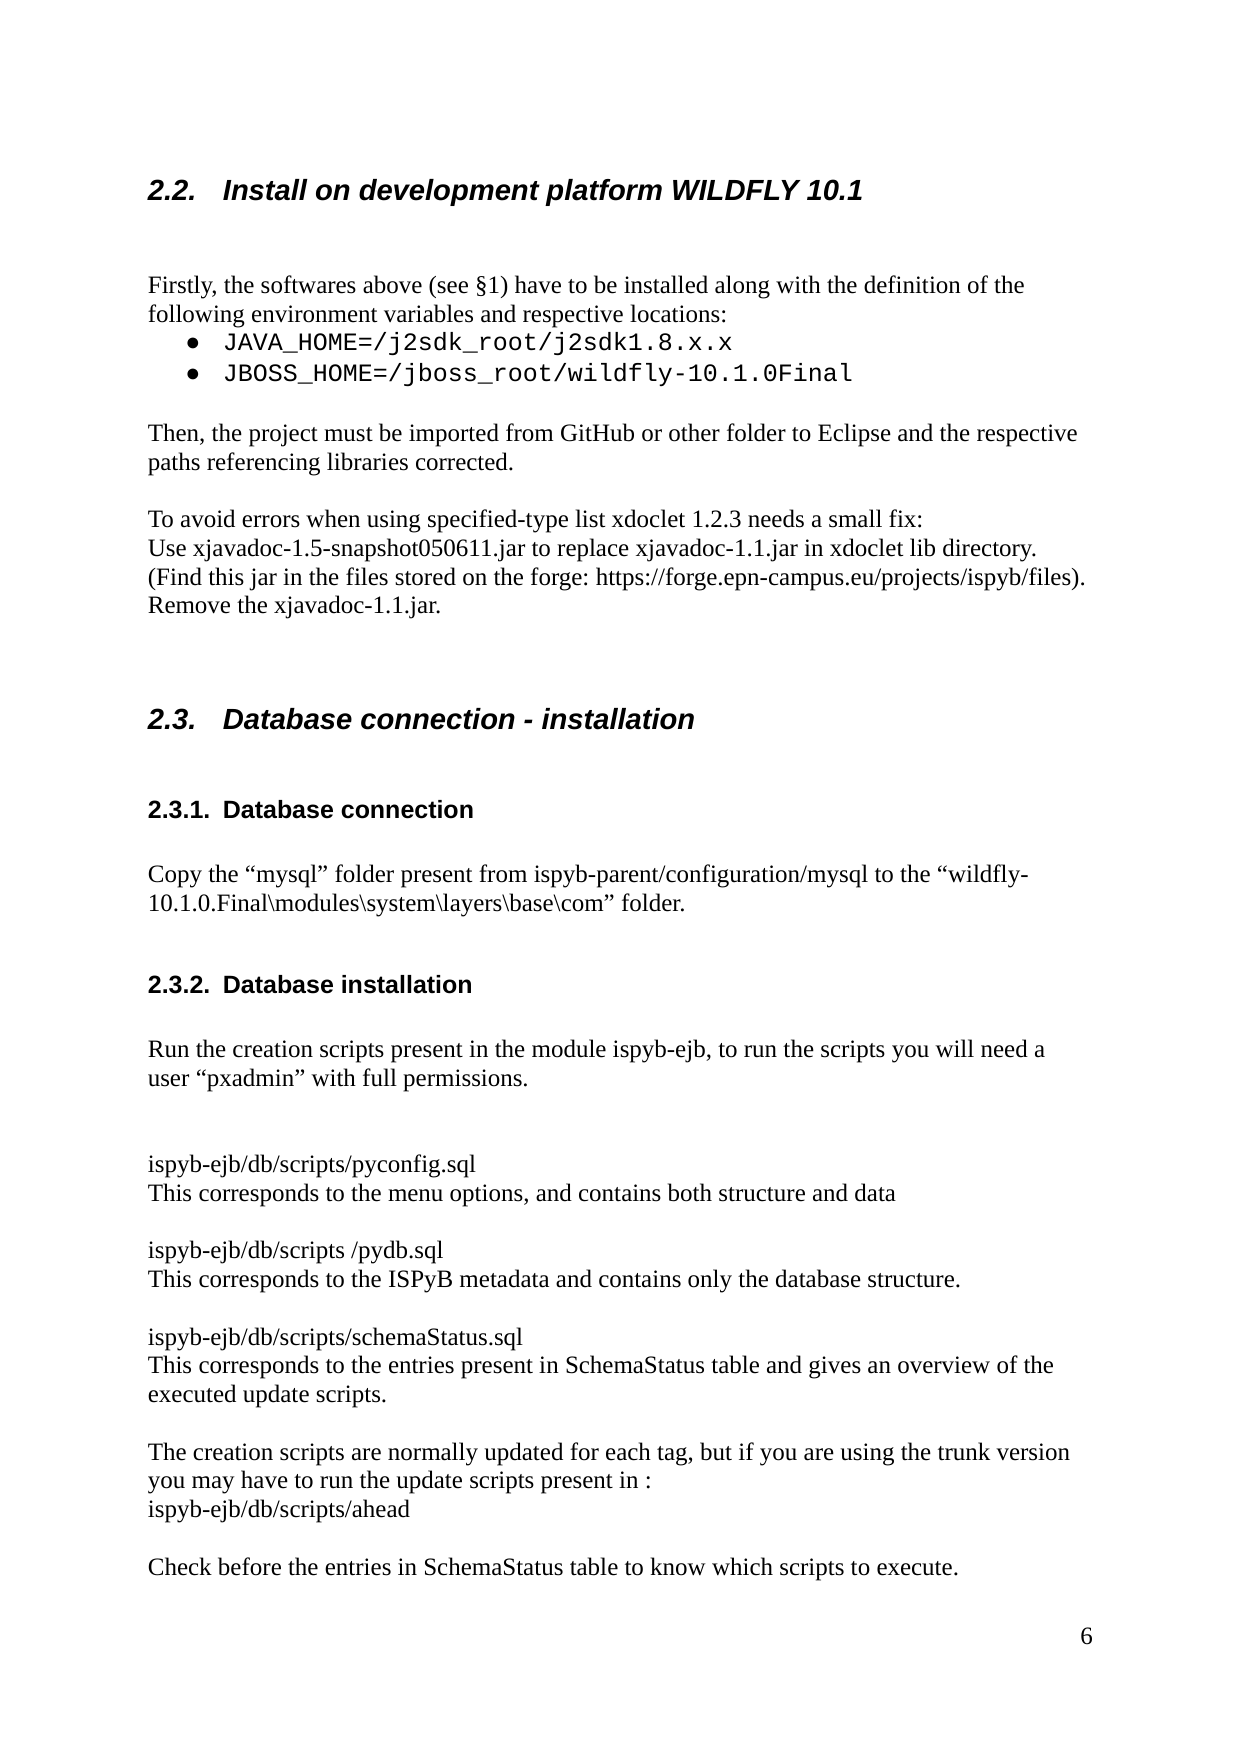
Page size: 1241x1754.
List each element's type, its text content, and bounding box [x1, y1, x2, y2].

text ispyb-ejb/db/scripts /pydb.sql [148, 1235, 1093, 1264]
text Then, the project must be imported from GitHub or other folder to Eclipse and the respective paths referencing libraries corrected. [148, 418, 1093, 476]
text Firstly, the softwares above (see §1) have to be installed along with the definition of the following environment variables and respective locations: [148, 270, 1093, 327]
text Check before the entries in SchemaStatus table to know which scripts to execute. [148, 1552, 1093, 1580]
text ispyb-ejb/db/scripts/schemaStatus.sql [148, 1322, 1093, 1350]
subtitle Database connection [148, 795, 1093, 824]
text To avoid errors when using specified-type list xdoclet 1.2.3 needs a small fix: [148, 504, 1093, 533]
list JBOSS_HOME=/jboss_root/wildfly-10.1.0Final [185, 358, 1093, 389]
text (Find this jar in the files stored on the forge: https://forge.epn-campus.eu/projects/ispyb/files). Remove the xjavadoc-1.1.jar. [148, 562, 1093, 619]
text ispyb-ejb/db/scripts/ahead [148, 1494, 1093, 1523]
text Copy the “mysql” folder present from ispyb-parent/configuration/mysql to the “wildfly-10.1.0.Final\modules\system\layers\base\com” folder. [148, 859, 1093, 917]
subtitle Database installation [148, 970, 1093, 999]
text ispyb-ejb/db/scripts/pyconfig.sql [148, 1149, 1093, 1178]
text The creation scripts are normally updated for each tag, but if you are using the trunk version you may have to run the update scripts present in : [148, 1437, 1093, 1494]
text Use xjavadoc-1.5-snapshot050611.jar to replace xjavadoc-1.1.jar in xdoclet lib directory. [148, 533, 1093, 562]
text This corresponds to the menu options, and contains both structure and data [148, 1178, 1093, 1207]
subtitle Install on development platform WILDFLY 10.1 [148, 173, 1093, 206]
text Run the creation scripts present in the module ispyb-ejb, to run the scripts you will need a user “pxadmin” with full permissions. [148, 1034, 1093, 1092]
text This corresponds to the entries present in SchemaStatus table and gives an overview of the executed update scripts. [148, 1350, 1093, 1408]
subtitle Database connection - installation [148, 702, 1093, 735]
text This corresponds to the ISPyB metadata and contains only the database structure. [148, 1264, 1093, 1293]
list JAVA_HOME=/j2sdk_root/j2sdk1.8.x.x [185, 327, 1093, 358]
